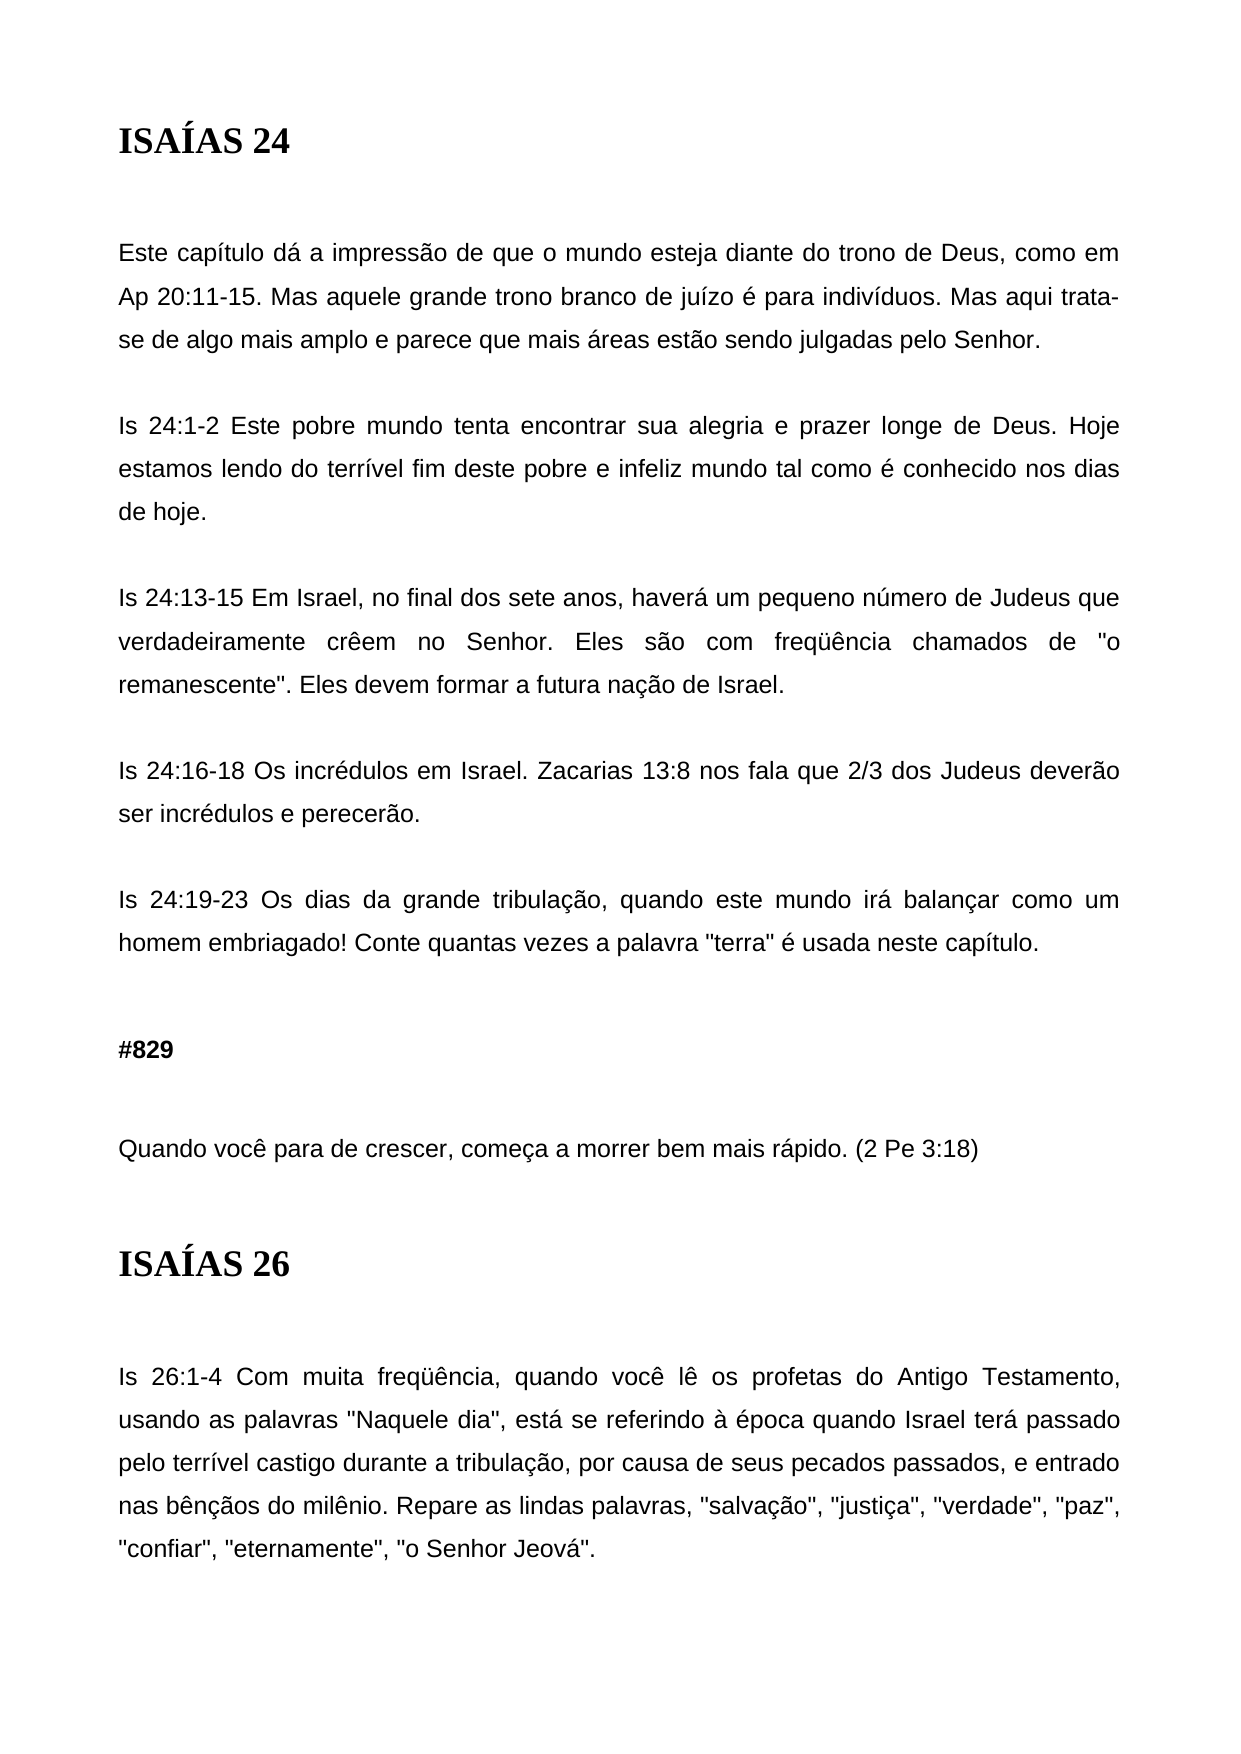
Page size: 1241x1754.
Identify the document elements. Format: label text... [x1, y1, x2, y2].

text Is 26:1-4 Com muita freqüência, quando você lê os profetas do Antigo Testamento, usando as palavras "Naquele dia", está se referindo à época quando Israel terá passado pelo terrível castigo durante a tribulação, por causa de seus pecados passados, e entrado nas bênçãos do milênio. Repare as lindas palavras, "salvação", "justiça", "verdade", "paz", "confiar", "eternamente", "o Senhor Jeová". [118, 1362, 1122, 1563]
subtitle #829 [118, 1036, 1122, 1064]
text Quando você para de crescer, começa a morrer bem mais rápido. (2 Pe 3:18) [118, 1134, 1122, 1163]
text Is 24:16-18 Os incrédulos em Israel. Zacarias 13:8 nos fala que 2/3 dos Judeus deverão ser incrédulos e perecerão. [118, 756, 1122, 828]
subtitle ISAÍAS 24 [118, 118, 1122, 161]
text Is 24:19-23 Os dias da grande tribulação, quando este mundo irá balançar como um homem embriagado! Conte quantas vezes a palavra "terra" é usada neste capítulo. [118, 885, 1122, 957]
text Este capítulo dá a impressão de que o mundo esteja diante do trono de Deus, como em Ap 20:11-15. Mas aquele grande trono branco de juízo é para indivíduos. Mas aqui trata-se de algo mais amplo e parece que mais áreas estão sendo julgadas pelo Senhor. [118, 238, 1122, 353]
subtitle ISAÍAS 26 [118, 1241, 1122, 1284]
text Is 24:1-2 Este pobre mundo tenta encontrar sua alegria e prazer longe de Deus. Hoje estamos lendo do terrível fim deste pobre e infeliz mundo tal como é conhecido nos dias de hoje. [118, 411, 1122, 526]
text Is 24:13-15 Em Israel, no final dos sete anos, haverá um pequeno número de Judeus que verdadeiramente crêem no Senhor. Eles são com freqüência chamados de "o remanescente". Eles devem formar a futura nação de Israel. [118, 583, 1122, 698]
